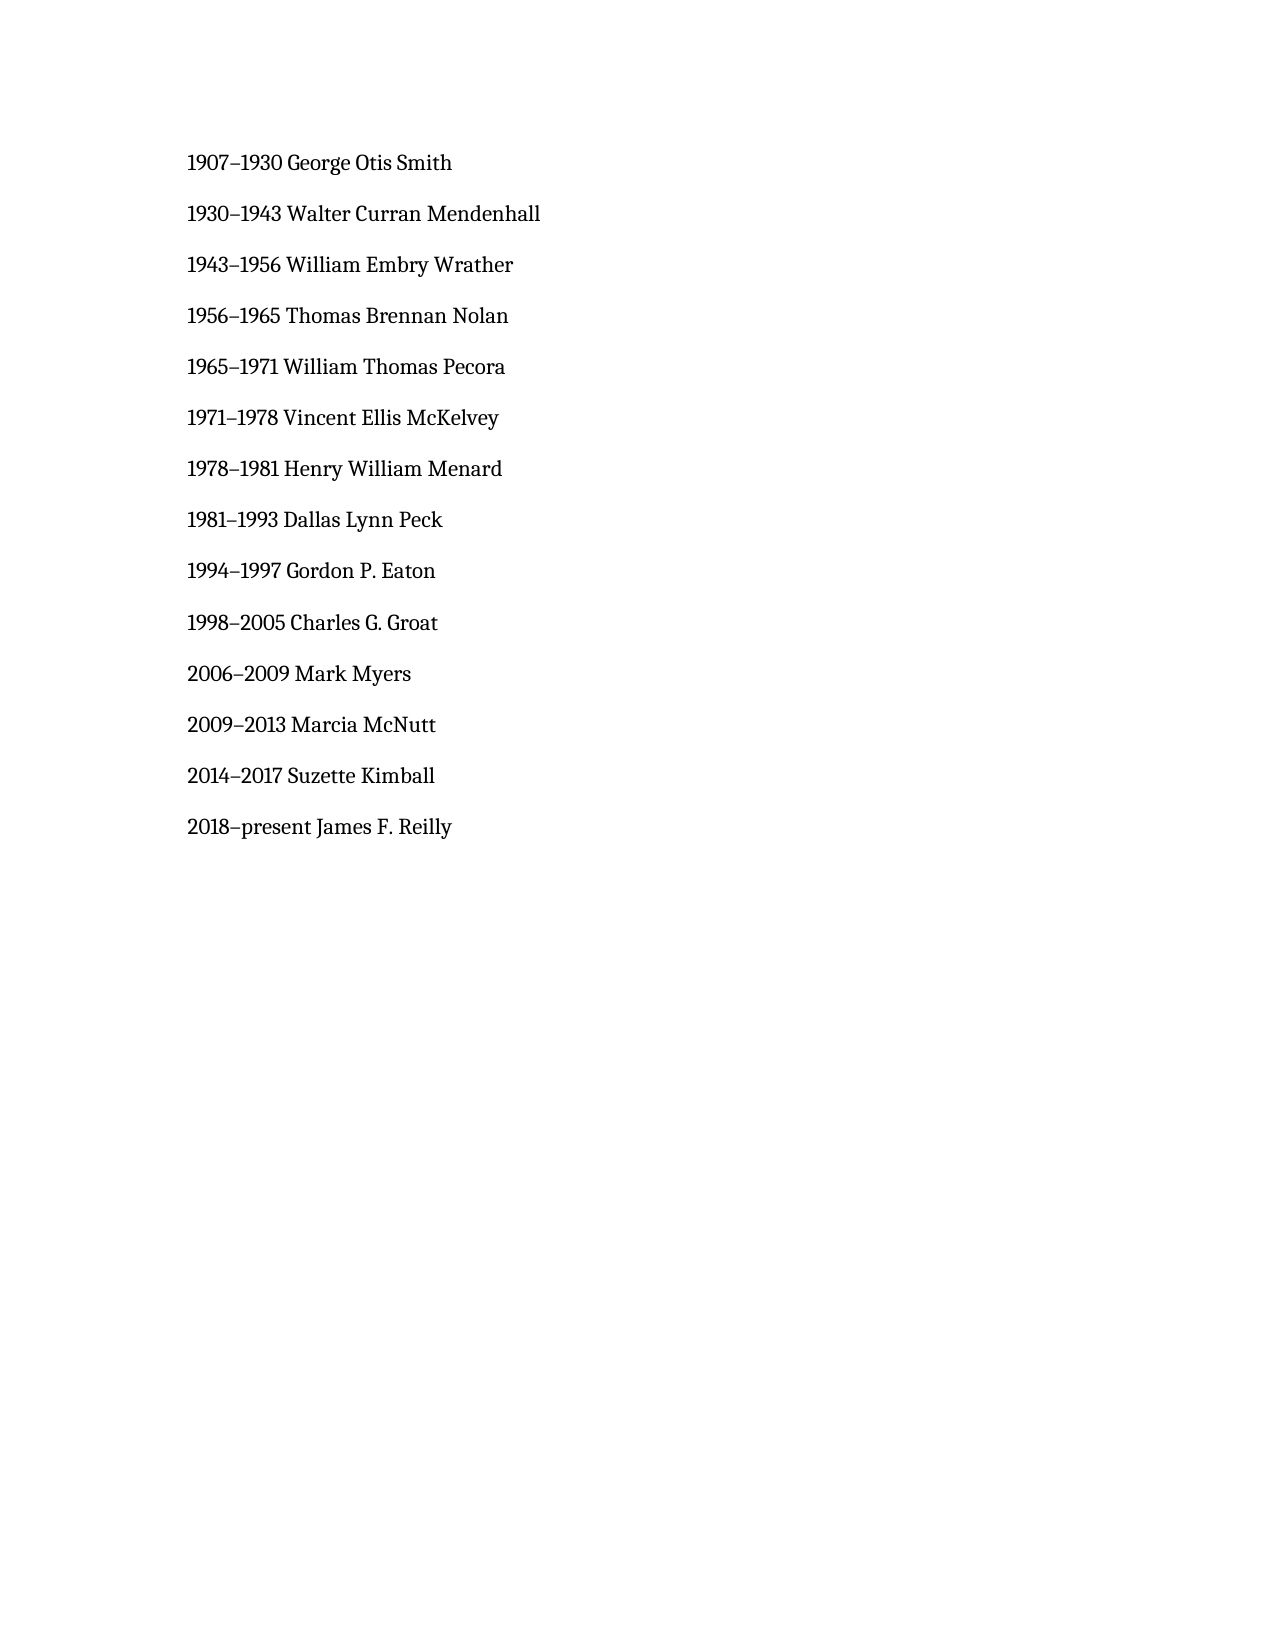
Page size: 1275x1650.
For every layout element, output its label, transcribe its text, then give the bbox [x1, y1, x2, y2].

text 2018–present James F. Reilly [187, 813, 1087, 840]
text 1930–1943 Walter Curran Mendenhall [187, 201, 1087, 227]
text 2006–2009 Mark Myers [187, 660, 1087, 687]
text 1907–1930 George Otis Smith [187, 150, 1087, 176]
text 1981–1993 Dallas Lynn Peck [187, 507, 1087, 534]
text 1965–1971 William Thomas Pecora [187, 354, 1087, 381]
text 1956–1965 Thomas Brennan Nolan [187, 303, 1087, 329]
text 1994–1997 Gordon P. Eaton [187, 558, 1087, 585]
text 1971–1978 Vincent Ellis McKelvey [187, 405, 1087, 432]
text 1978–1981 Henry William Menard [187, 456, 1087, 483]
text 2014–2017 Suzette Kimball [187, 762, 1087, 789]
text 1943–1956 William Embry Wrather [187, 252, 1087, 278]
text 1998–2005 Charles G. Groat [187, 609, 1087, 636]
text 2009–2013 Marcia McNutt [187, 711, 1087, 738]
